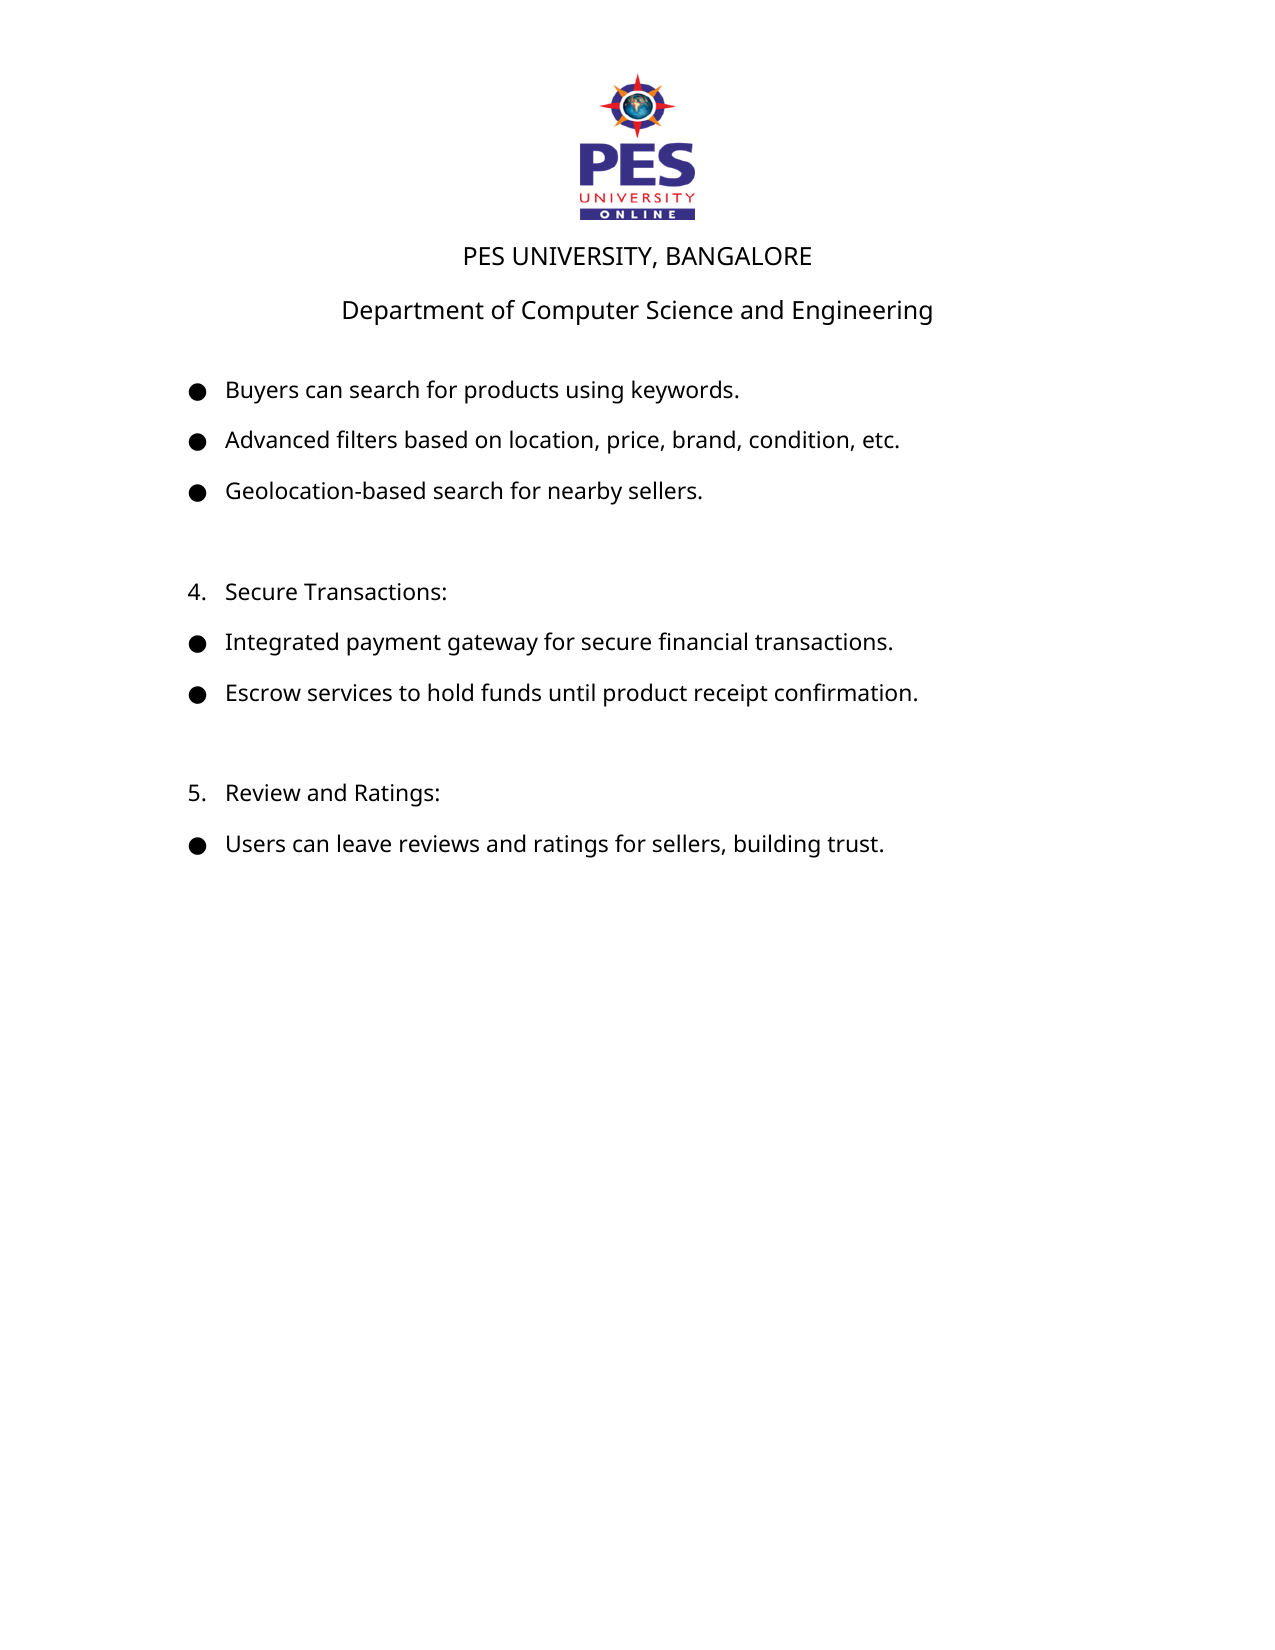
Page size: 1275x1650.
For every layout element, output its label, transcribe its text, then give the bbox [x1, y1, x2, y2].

subtitle Users can leave reviews and ratings for sellers, building trust. [187, 828, 1125, 859]
subtitle Geolocation-based search for nearby sellers. [187, 475, 1125, 506]
subtitle Secure Transactions: [187, 576, 1125, 607]
picture [580, 73, 695, 220]
subtitle Integrated payment gateway for secure financial transactions. [187, 626, 1125, 657]
subtitle Advanced filters based on location, price, brand, condition, etc. [187, 424, 1125, 456]
subtitle Escrow services to hold funds until product receipt confirmation. [187, 676, 1125, 708]
subtitle Buyers can search for products using keywords. [187, 374, 1125, 405]
subtitle Review and Ratings: [187, 777, 1125, 808]
